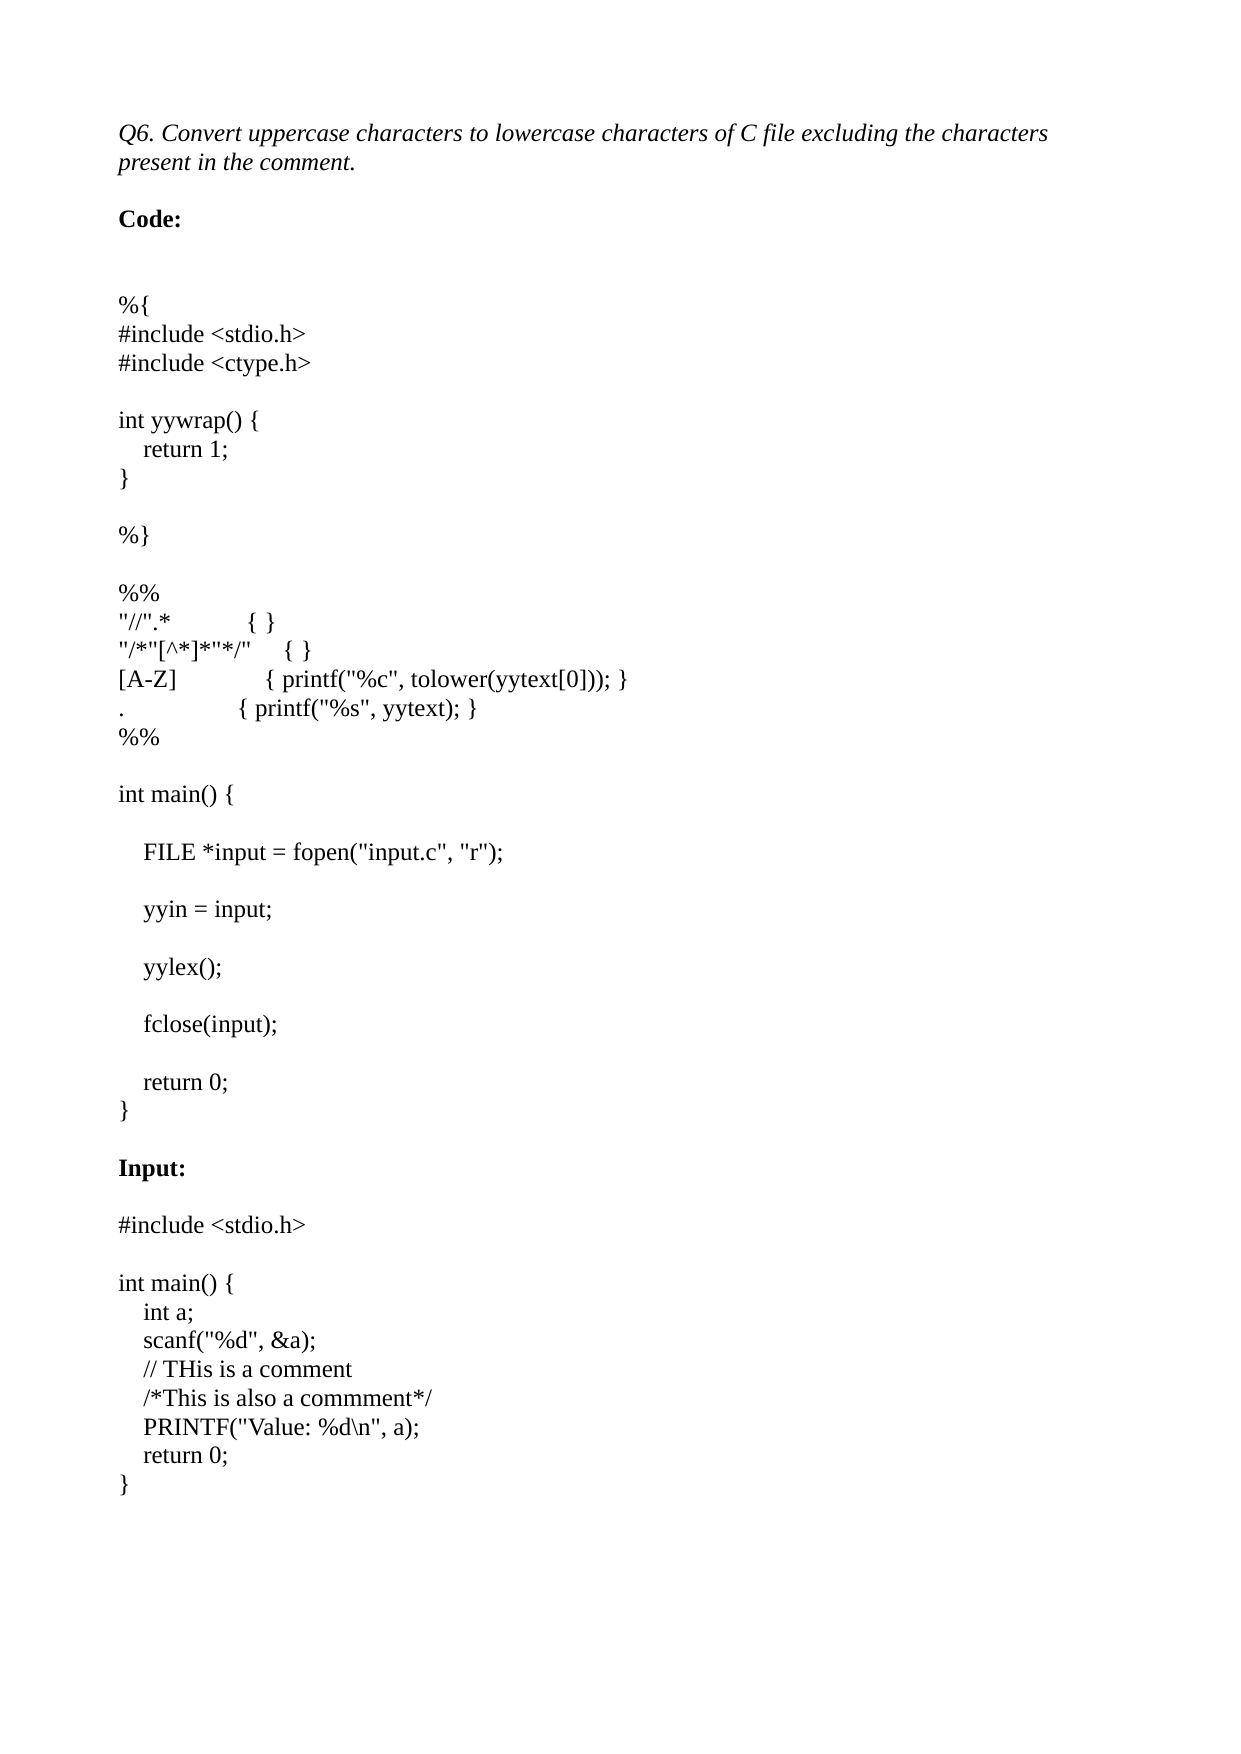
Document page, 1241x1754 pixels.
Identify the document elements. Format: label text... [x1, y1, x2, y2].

text return 1; [118, 434, 1122, 463]
text %% [118, 578, 1122, 607]
text #include <stdio.h> [118, 1211, 1122, 1239]
text int a; [118, 1297, 1122, 1326]
text #include <ctype.h> [118, 348, 1122, 377]
text "/*"[^*]*"*/" { } [118, 636, 1122, 664]
text "//".* { } [118, 607, 1122, 636]
text } [118, 1469, 1122, 1556]
text fclose(input); [118, 1009, 1122, 1038]
text /*This is also a commment*/ [118, 1383, 1122, 1412]
text Input: [118, 1153, 1122, 1182]
text yylex(); [118, 952, 1122, 981]
text %% [118, 722, 1122, 751]
text scanf("%d", &a); [118, 1326, 1122, 1354]
text yyin = input; [118, 894, 1122, 923]
text return 0; [118, 1441, 1122, 1469]
text int main() { [118, 1268, 1122, 1297]
text Code: [118, 204, 1122, 233]
text PRINTF("Value: %d\n", a); [118, 1412, 1122, 1441]
text %} [118, 521, 1122, 549]
text . { printf("%s", yytext); } [118, 693, 1122, 722]
text Q6. Convert uppercase characters to lowercase characters of C file excluding the characters present in the comment. [118, 118, 1122, 176]
text return 0; [118, 1067, 1122, 1096]
text FILE *input = fopen("input.c", "r"); [118, 837, 1122, 866]
text int yywrap() { [118, 406, 1122, 434]
text %{ [118, 291, 1122, 319]
text } [118, 1096, 1122, 1124]
text } [118, 463, 1122, 492]
text #include <stdio.h> [118, 319, 1122, 348]
text int main() { [118, 779, 1122, 808]
text // THis is a comment [118, 1354, 1122, 1383]
text [A-Z] { printf("%c", tolower(yytext[0])); } [118, 664, 1122, 693]
